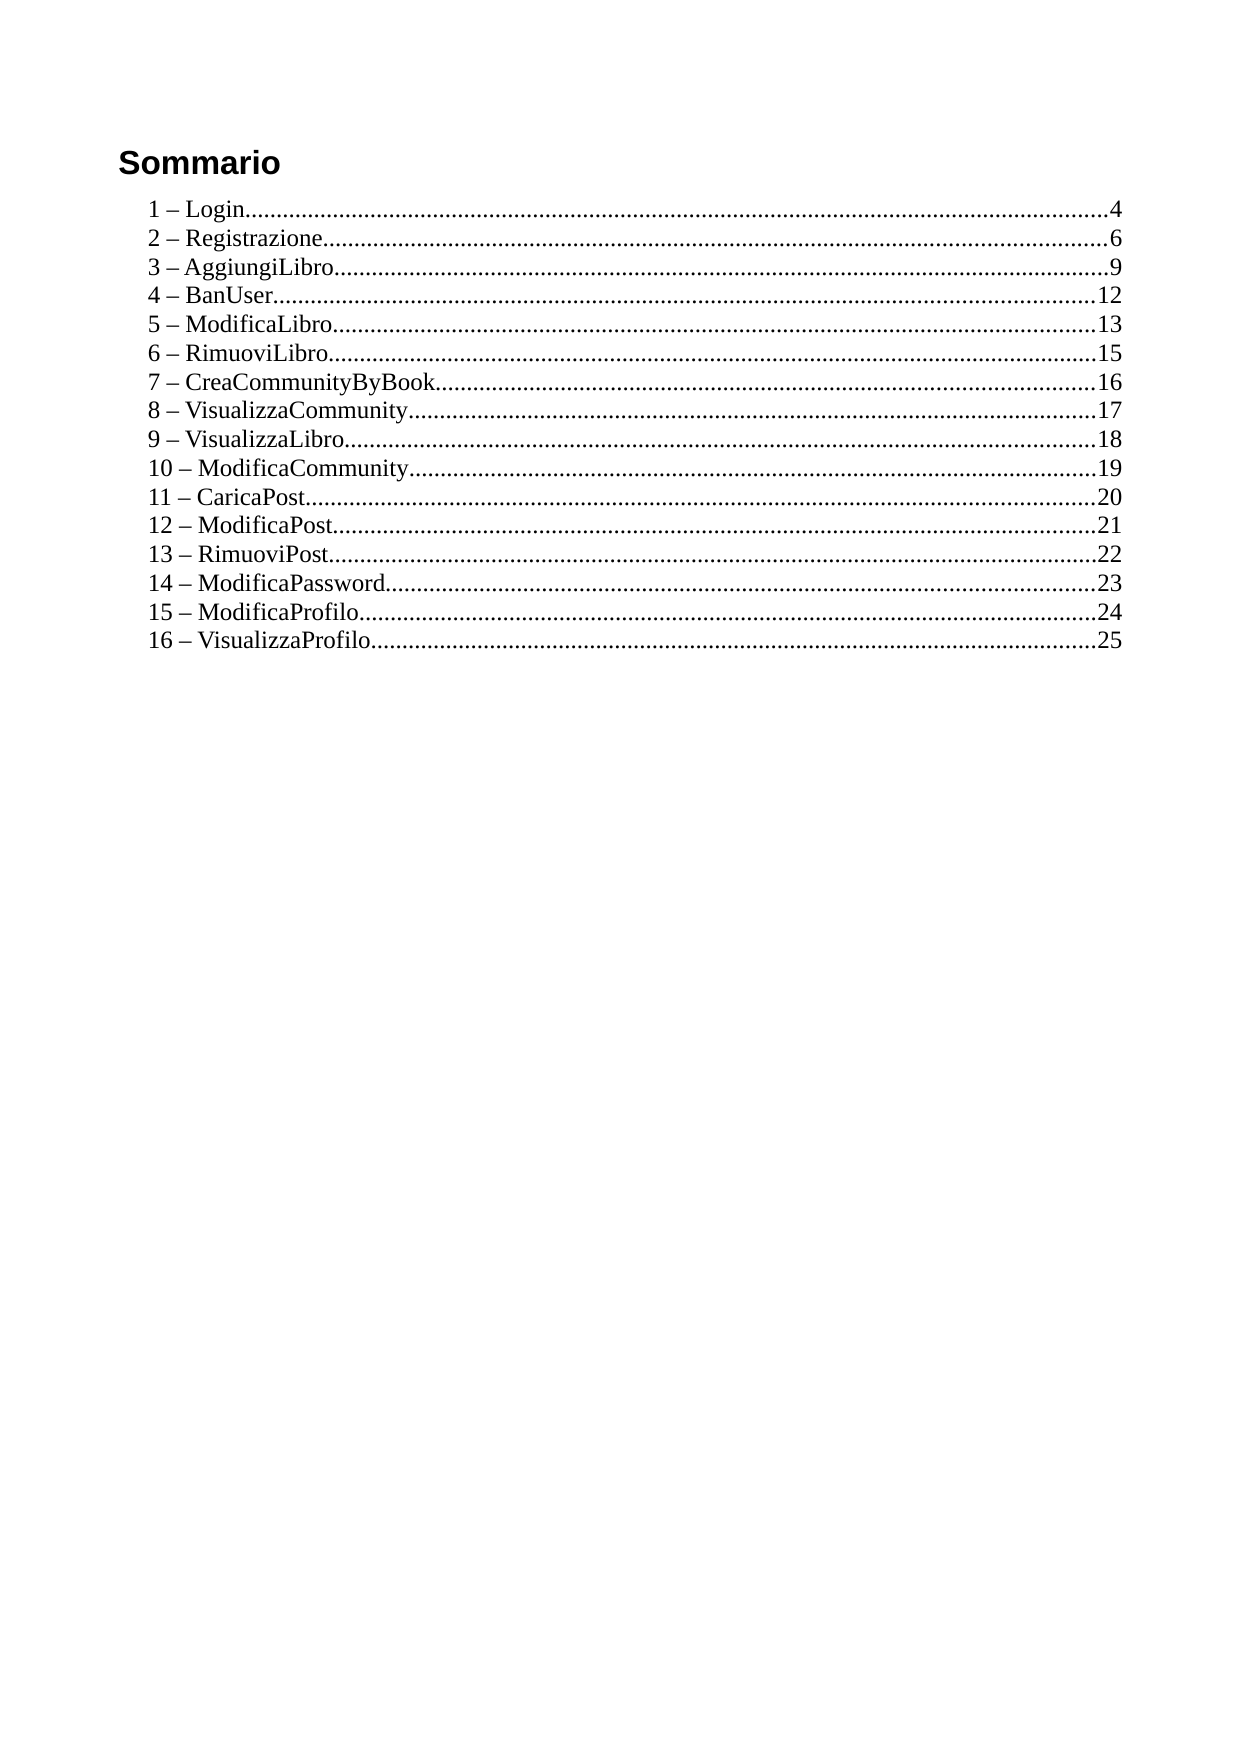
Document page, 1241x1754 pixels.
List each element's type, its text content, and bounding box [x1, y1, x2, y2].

text 5 – ModificaLibro 13 [148, 309, 1122, 338]
text 13 – RimuoviPost 22 [148, 539, 1122, 568]
text 4 – BanUser 12 [148, 280, 1122, 309]
text 1 – Login 4 [148, 194, 1122, 223]
subtitle Sommario [118, 143, 1122, 182]
text 9 – VisualizzaLibro 18 [148, 424, 1122, 453]
text 7 – CreaCommunityByBook 16 [148, 367, 1122, 395]
text 14 – ModificaPassword 23 [148, 568, 1122, 597]
text 8 – VisualizzaCommunity 17 [148, 395, 1122, 424]
text 10 – ModificaCommunity 19 [148, 453, 1122, 482]
text 3 – AggiungiLibro 9 [148, 252, 1122, 280]
text 12 – ModificaPost 21 [148, 510, 1122, 539]
text 11 – CaricaPost 20 [148, 482, 1122, 510]
text 15 – ModificaProfilo 24 [148, 597, 1122, 625]
text 16 – VisualizzaProfilo 25 [148, 625, 1122, 654]
text 6 – RimuoviLibro 15 [148, 338, 1122, 367]
text 2 – Registrazione 6 [148, 223, 1122, 252]
